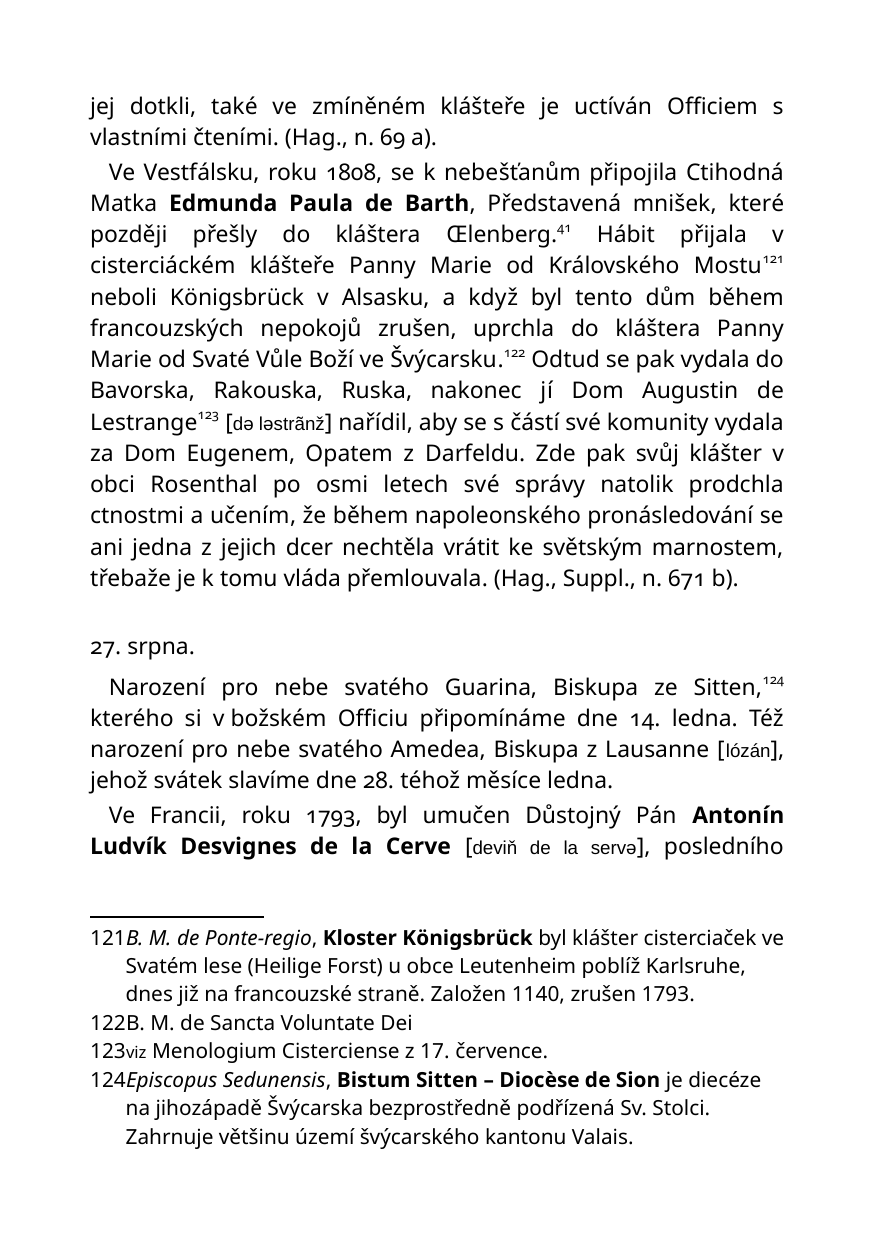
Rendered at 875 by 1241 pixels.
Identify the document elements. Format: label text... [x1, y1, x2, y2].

text viz Menologium Cisterciense z 17. července. [90, 1036, 784, 1065]
text B. M. de Ponte-regio, Kloster Königsbrück byl klášter cisterciaček ve Svatém lese (Heilige Forst) u obce Leutenheim poblíž Karlsruhe, dnes již na francouzské straně. Založen 1140, zrušen 1793. [90, 923, 784, 1008]
text Ve Francii, roku 1793, byl umučen Důstojný Pán Antonín Ludvík Desvignes de la Cerve [deviň de la servə], posledního [90, 798, 784, 861]
text jej dotkli, také ve zmíněném klášteře je uctíván Officiem s vlastními čteními. (Hag., n. 69 a). [90, 90, 784, 152]
text Episcopus Sedunensis, Bistum Sitten – Diocèse de Sion je diecéze na jihozápadě Švýcarska bezprostředně podřízená Sv. Stolci. Zahrnuje většinu území švýcarského kantonu Valais. [90, 1065, 784, 1150]
text 27. srpna. [90, 630, 784, 662]
text Narození pro nebe svatého Guarina, Biskupa ze Sitten, kterého si v božském Officiu připomínáme dne 14. ledna. Též narození pro nebe svatého Amedea, Biskupa z Lausanne [lózán], jehož svátek slavíme dne 28. téhož měsíce ledna. [90, 671, 784, 796]
text B. M. de Sancta Voluntate Dei [90, 1008, 784, 1036]
text Ve Vestfálsku, roku 1808, se k nebešťanům připojila Ctihodná Matka Edmunda Paula de Barth, Představená mnišek, které později přešly do kláštera Œlenberg.41 Hábit přijala v cisterciáckém klášteře Panny Marie od Královského Mostu neboli Königsbrück v Alsasku, a když byl tento dům během francouzských nepokojů zrušen, uprchla do kláštera Panny Marie od Svaté Vůle Boží ve Švýcarsku. Odtud se pak vydala do Bavorska, Rakouska, Ruska, nakonec jí Dom Augustin de Lestrange [də ləstrãnž] nařídil, aby se s částí své komunity vydala za Dom Eugenem, Opatem z Darfeldu. Zde pak svůj klášter v obci Rosenthal po osmi letech své správy natolik prodchla ctnostmi a učením, že během napoleonského pronásledování se ani jedna z jejich dcer nechtěla vrátit ke světským marnostem, třebaže je k tomu vláda přemlouvala. (Hag., Suppl., n. 671 b). [90, 156, 784, 593]
